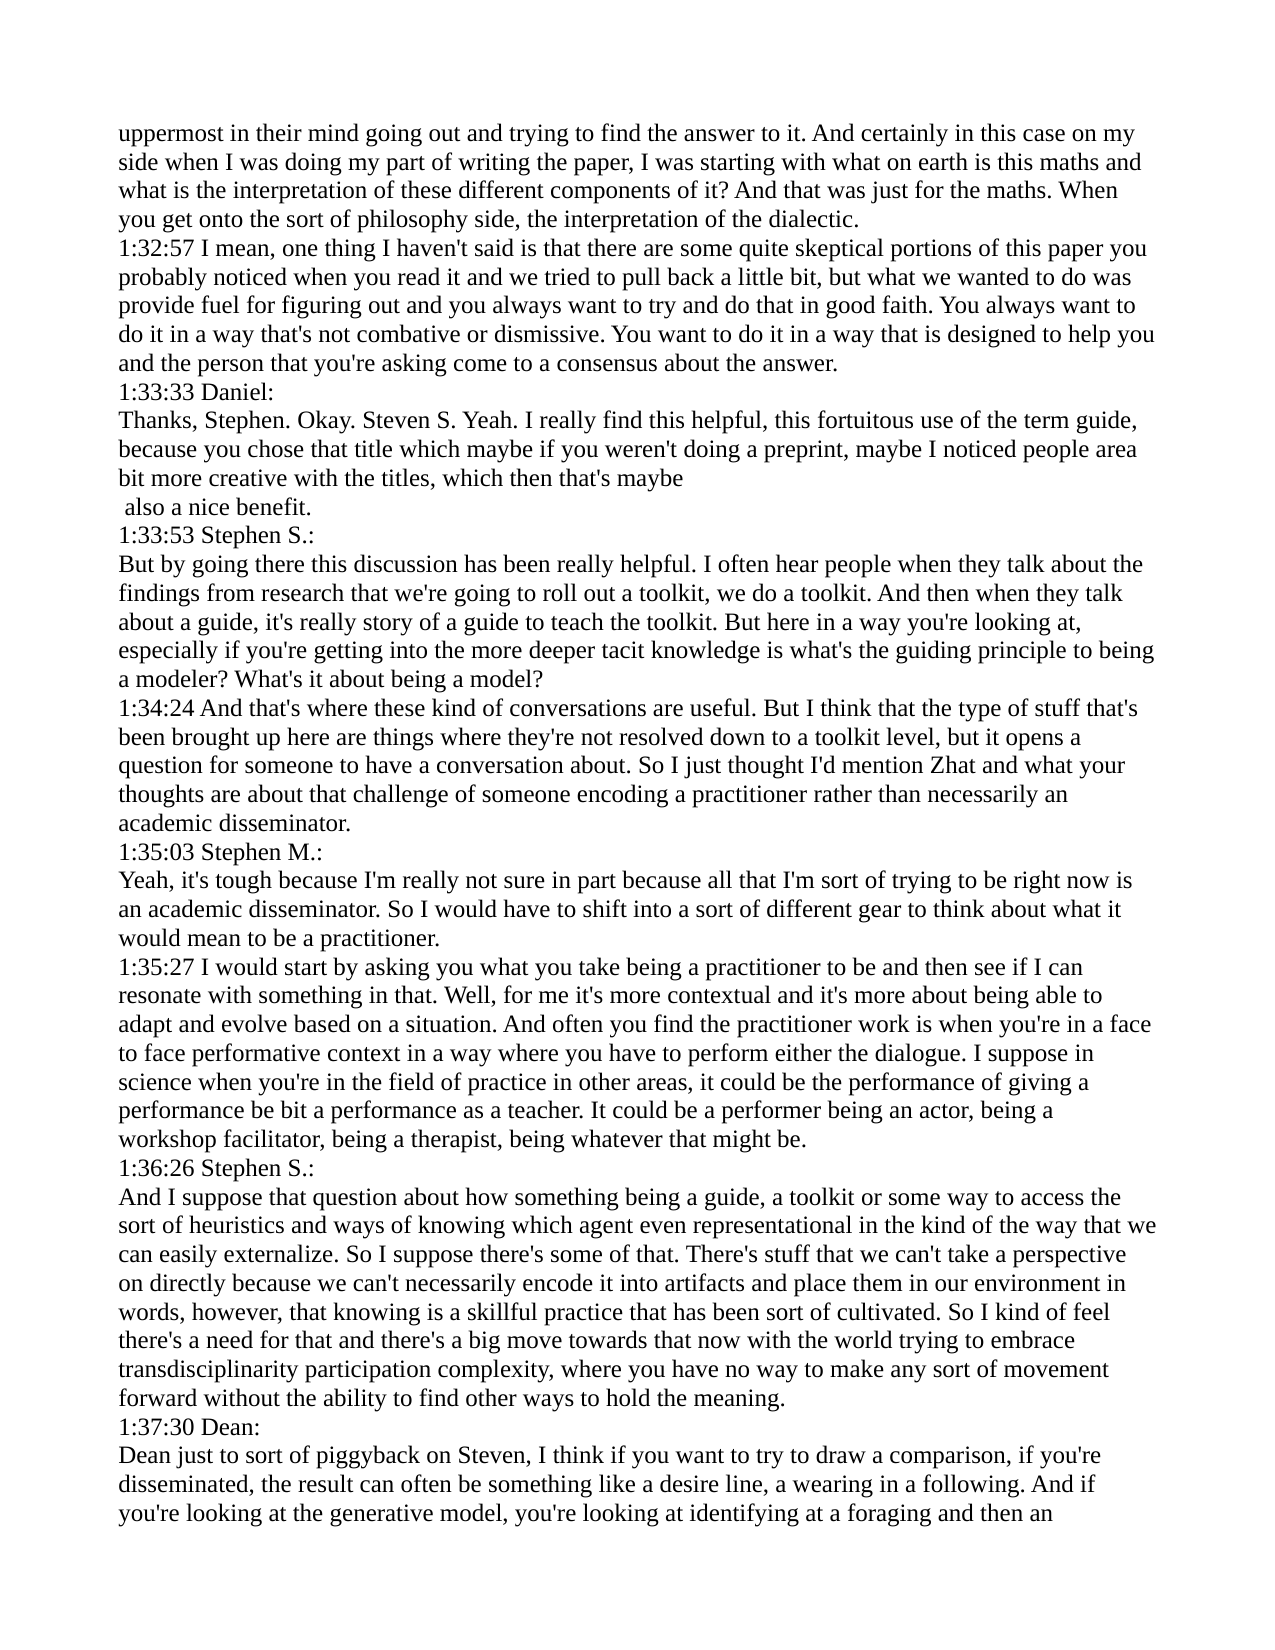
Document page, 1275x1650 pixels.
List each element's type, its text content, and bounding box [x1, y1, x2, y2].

text also a nice benefit. 1:33:53 Stephen S.: But by going there this discussion has been really helpful. I often hear people when they talk about the findings from research that we're going to roll out a toolkit, we do a toolkit. And then when they talk about a guide, it's really story of a guide to teach the toolkit. But here in a way you're looking at, especially if you're getting into the more deeper tacit knowledge is what's the guiding principle to being a modeler? What's it about being a model? 1:34:24 And that's where these kind of conversations are useful. But I think that the type of stuff that's been brought up here are things where they're not resolved down to a toolkit level, but it opens a question for someone to have a conversation about. So I just thought I'd mention Zhat and what your thoughts are about that challenge of someone encoding a practitioner rather than necessarily an academic disseminator. 1:35:03 Stephen M.: Yeah, it's tough because I'm really not sure in part because all that I'm sort of trying to be right now is an academic disseminator. So I would have to shift into a sort of different gear to think about what it would mean to be a practitioner. 1:35:27 I would start by asking you what you take being a practitioner to be and then see if I can resonate with something in that. Well, for me it's more contextual and it's more about being able to adapt and evolve based on a situation. And often you find the practitioner work is when you're in a face to face performative context in a way where you have to perform either the dialogue. I suppose in science when you're in the field of practice in other areas, it could be the performance of giving a performance be bit a performance as a teacher. It could be a performer being an actor, being a workshop facilitator, being a therapist, being whatever that might be. 1:36:26 Stephen S.: And I suppose that question about how something being a guide, a toolkit or some way to access the sort of heuristics and ways of knowing which agent even representational in the kind of the way that we can easily externalize. So I suppose there's some of that. There's stuff that we can't take a perspective on directly because we can't necessarily encode it into artifacts and place them in our environment in words, however, that knowing is a skillful practice that has been sort of cultivated. So I kind of feel there's a need for that and there's a big move towards that now with the world trying to embrace transdisciplinarity participation complexity, where you have no way to make any sort of movement forward without the ability to find other ways to hold the meaning. 1:37:30 Dean: Dean just to sort of piggyback on Steven, I think if you want to try to draw a comparison, if you're disseminated, the result can often be something like a desire line, a wearing in a following. And if you're looking at the generative model, you're looking at identifying at a foraging and then an [118, 492, 1157, 1527]
text uppermost in their mind going out and trying to find the answer to it. And certainly in this case on my side when I was doing my part of writing the paper, I was starting with what on earth is this maths and what is the interpretation of these different components of it? And that was just for the maths. When you get onto the sort of philosophy side, the interpretation of the dialectic. 1:32:57 I mean, one thing I haven't said is that there are some quite skeptical portions of this paper you probably noticed when you read it and we tried to pull back a little bit, but what we wanted to do was provide fuel for figuring out and you always want to try and do that in good faith. You always want to do it in a way that's not combative or dismissive. You want to do it in a way that is designed to help you and the person that you're asking come to a consensus about the answer. 1:33:33 Daniel: Thanks, Stephen. Okay. Steven S. Yeah. I really find this helpful, this fortuitous use of the term guide, because you chose that title which maybe if you weren't doing a preprint, maybe I noticed people area bit more creative with the titles, which then that's maybe [118, 118, 1157, 492]
